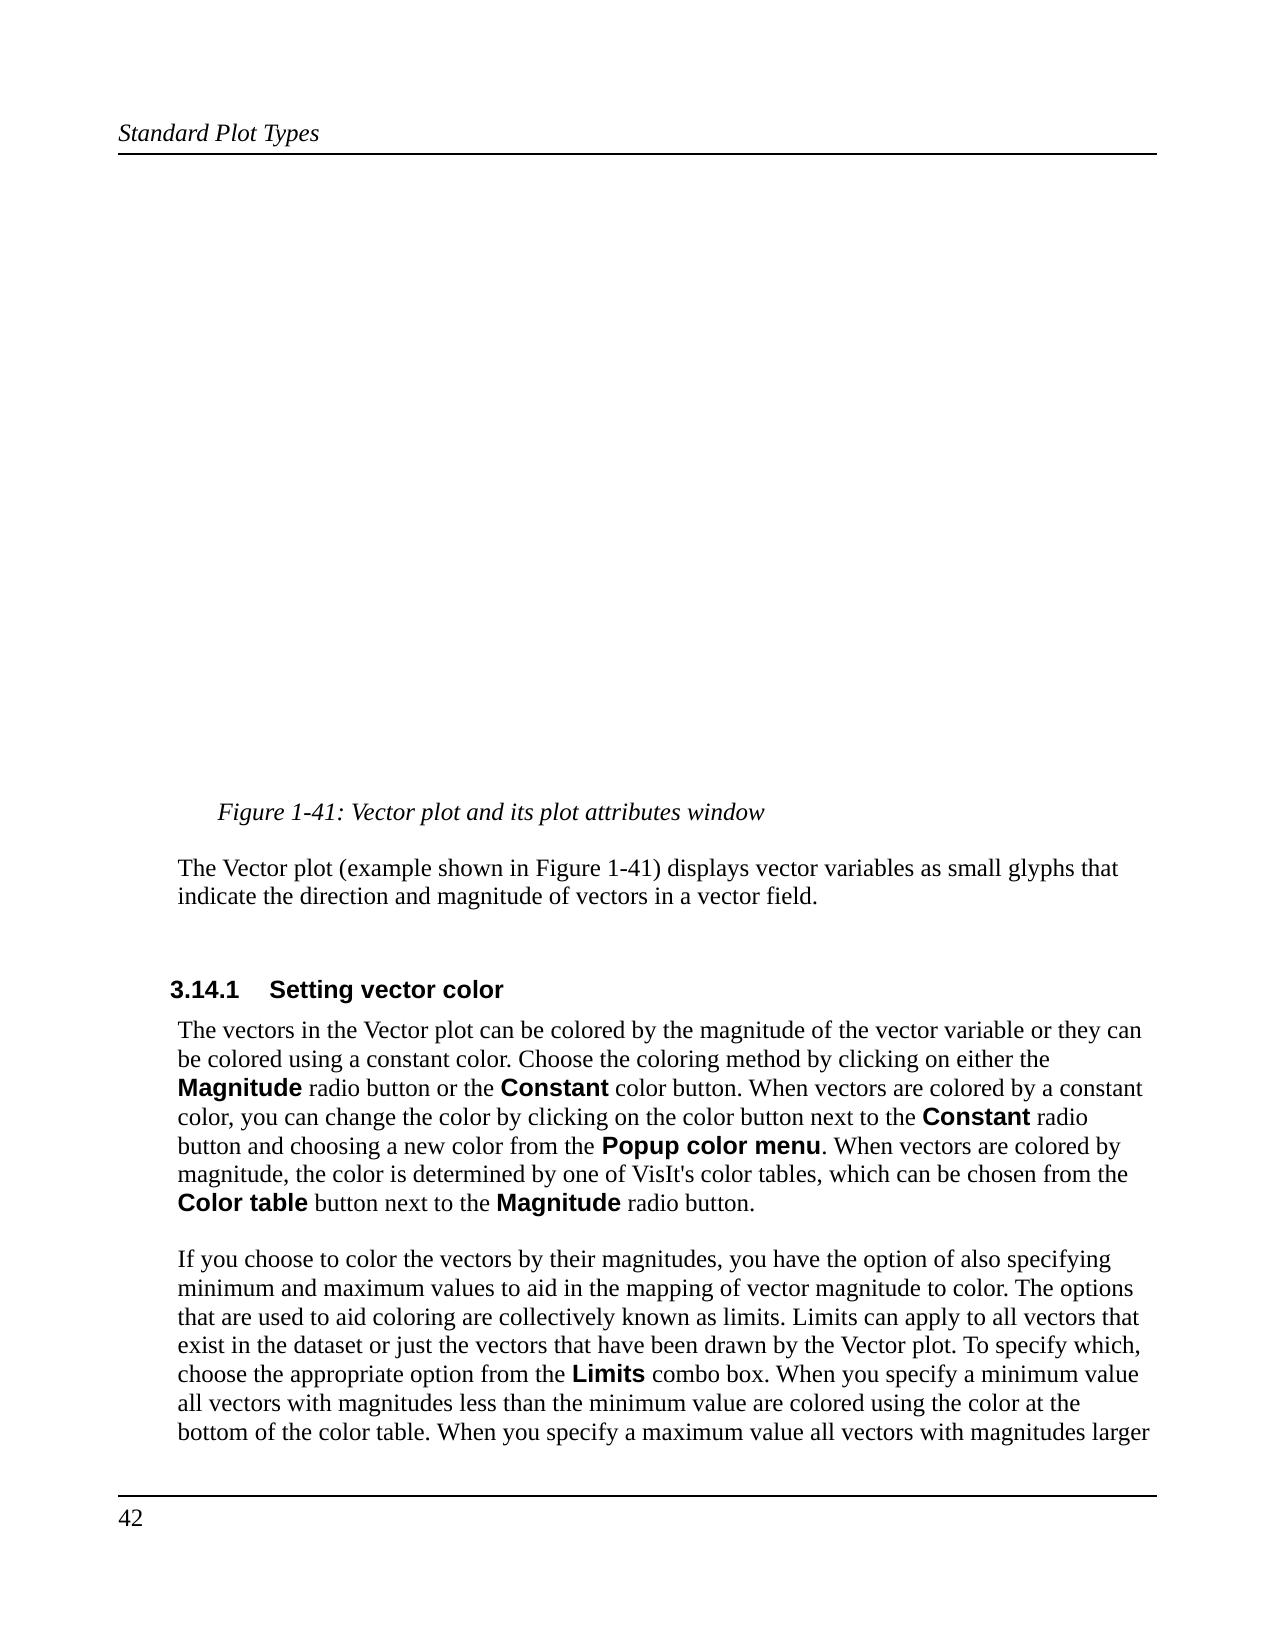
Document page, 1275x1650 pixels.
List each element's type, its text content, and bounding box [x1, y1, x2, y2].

text Figure 1-41: Vector plot and its plot attributes window [217, 209, 1117, 826]
text The vectors in the Vector plot can be colored by the magnitude of the vector variable or they can be colored using a constant color. Choose the coloring method by clicking on either the Magnitude radio button or the Constant color button. When vectors are colored by a constant color, you can change the color by clicking on the color button next to the Constant radio button and choosing a new color from the Popup color menu. When vectors are colored by magnitude, the color is determined by one of VisIt's color tables, which can be chosen from the Color table button next to the Magnitude radio button. [177, 1015, 1157, 1217]
subtitle Setting vector color [163, 975, 1157, 1003]
text The Vector plot (example shown in Figure 1-41) displays vector variables as small glyphs that indicate the direction and magnitude of vectors in a vector field. [177, 185, 1157, 910]
text If you choose to color the vectors by their magnitudes, you have the option of also specifying minimum and maximum values to aid in the mapping of vector magnitude to color. The options that are used to aid coloring are collectively known as limits. Limits can apply to all vectors that exist in the dataset or just the vectors that have been drawn by the Vector plot. To specify which, choose the appropriate option from the Limits combo box. When you specify a minimum value all vectors with magnitudes less than the minimum value are colored using the color at the bottom of the color table. When you specify a maximum value all vectors with magnitudes larger [177, 1244, 1157, 1445]
